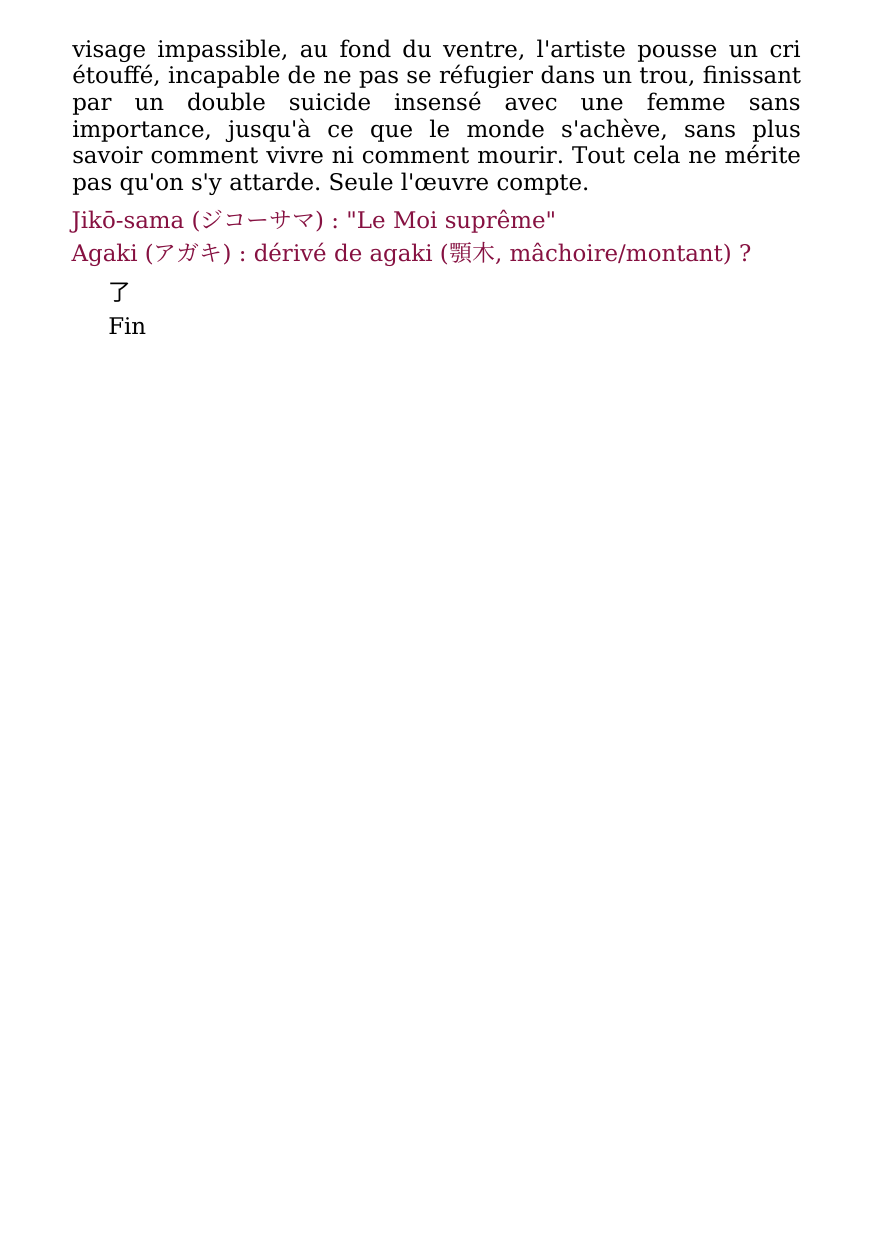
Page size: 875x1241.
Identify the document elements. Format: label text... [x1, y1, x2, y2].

text Agaki (アガキ) : dérivé de agaki (顎木, mâchoire/montant) ? [71, 235, 803, 268]
text visage impassible, au fond du ventre, l'artiste pousse un cri étouffé, incapable de ne pas se réfugier dans un trou, finissant par un double suicide insensé avec une femme sans importance, jusqu'à ce que le monde s'achève, sans plus savoir comment vivre ni comment mourir. Tout cela ne mérite pas qu'on s'y attarde. Seule l'œuvre compte. [72, 36, 802, 196]
text Fin [72, 313, 802, 339]
text 了 [72, 274, 802, 307]
text Jikō-sama (ジコーサマ) : "Le Moi suprême" [71, 202, 803, 235]
